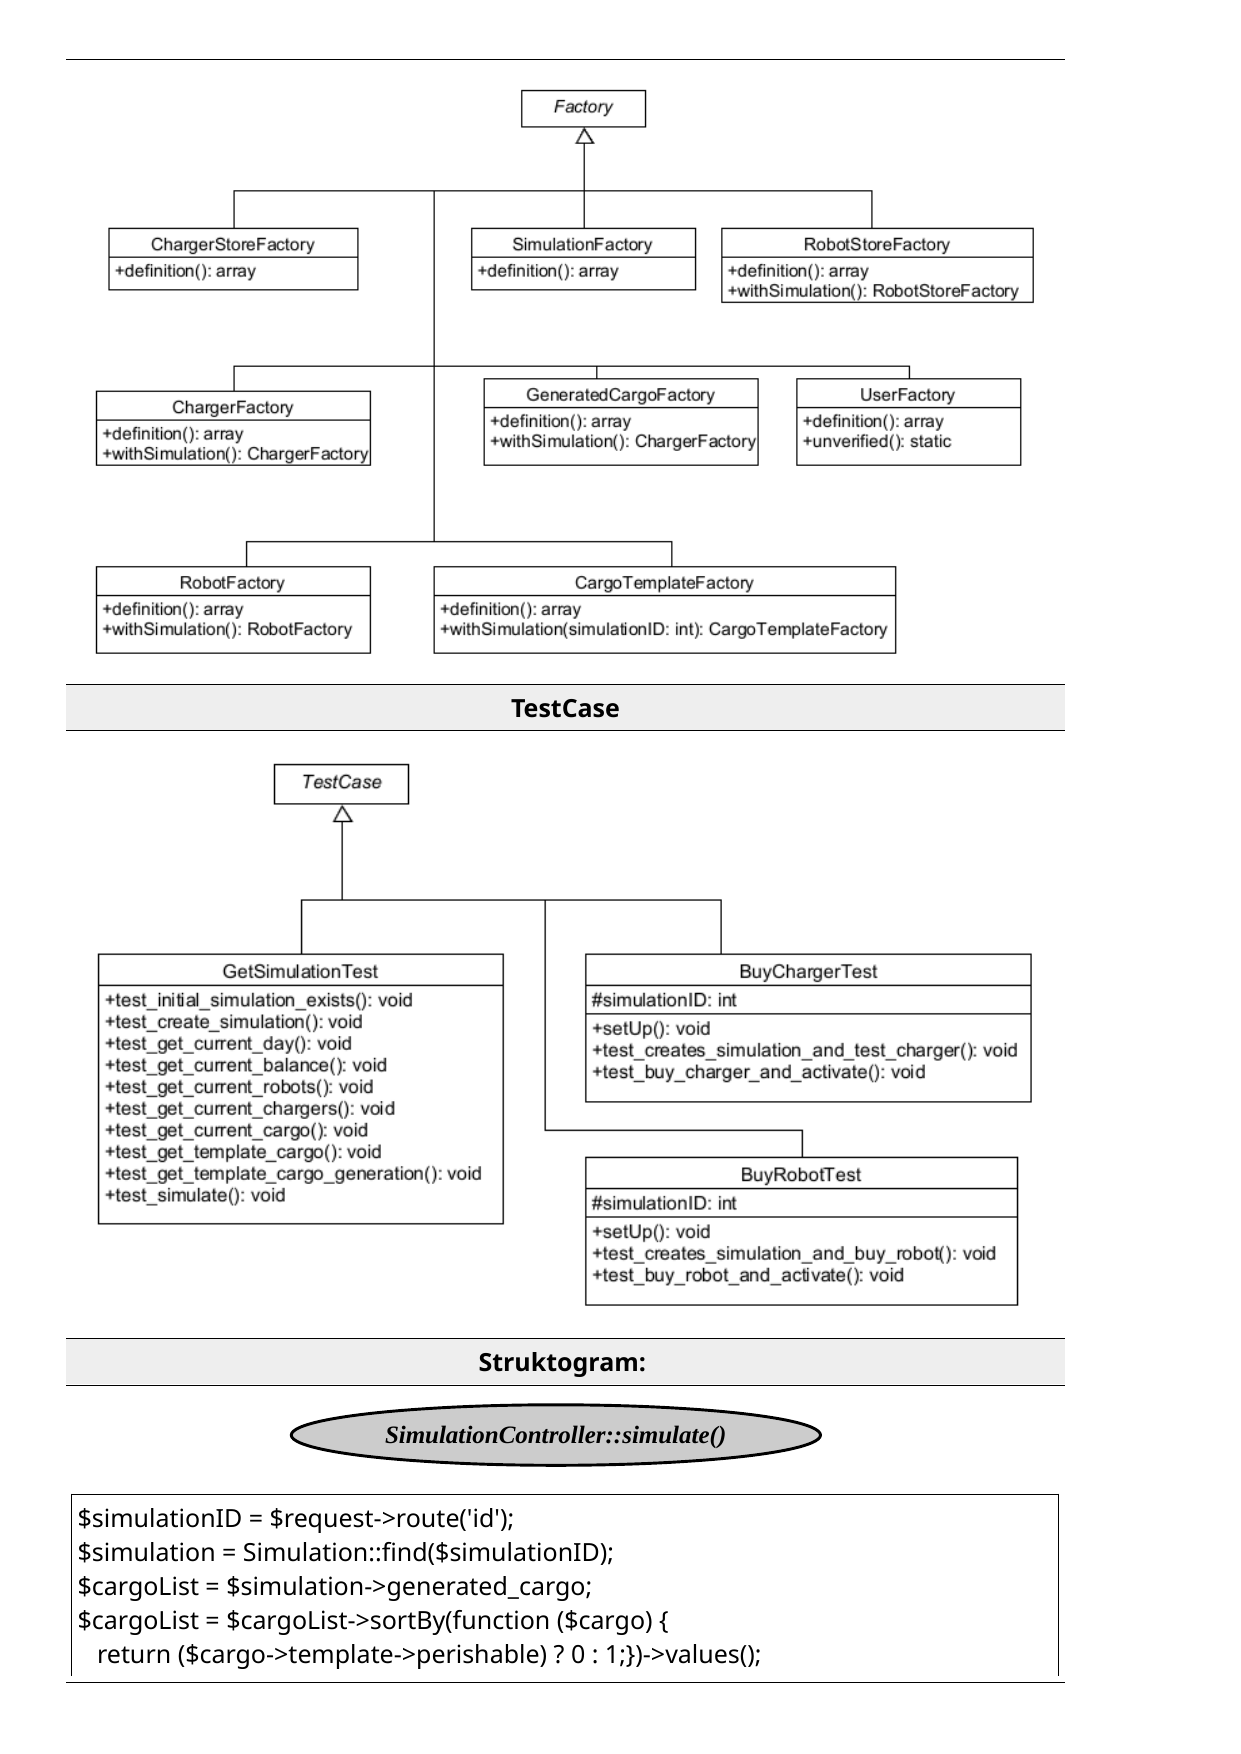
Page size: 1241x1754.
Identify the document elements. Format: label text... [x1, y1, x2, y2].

table_cell Struktogram: [66, 1339, 1065, 1384]
picture [71, 737, 1059, 1333]
table_cell [66, 1386, 1065, 1682]
table_cell [66, 60, 1065, 684]
table_cell TestCase [66, 685, 1065, 730]
picture [71, 65, 1059, 679]
table_cell [66, 731, 1065, 1338]
table_header $simulationID = $request->route('id'); $simulation = Simulation::find($simulationID); $cargoList = $simulation->generated_cargo; $cargoList = $cargoList->sortBy(function ($cargo) { return ($cargo->template->perishable) ? 0 : 1;})->values(); [72, 1495, 1058, 1676]
